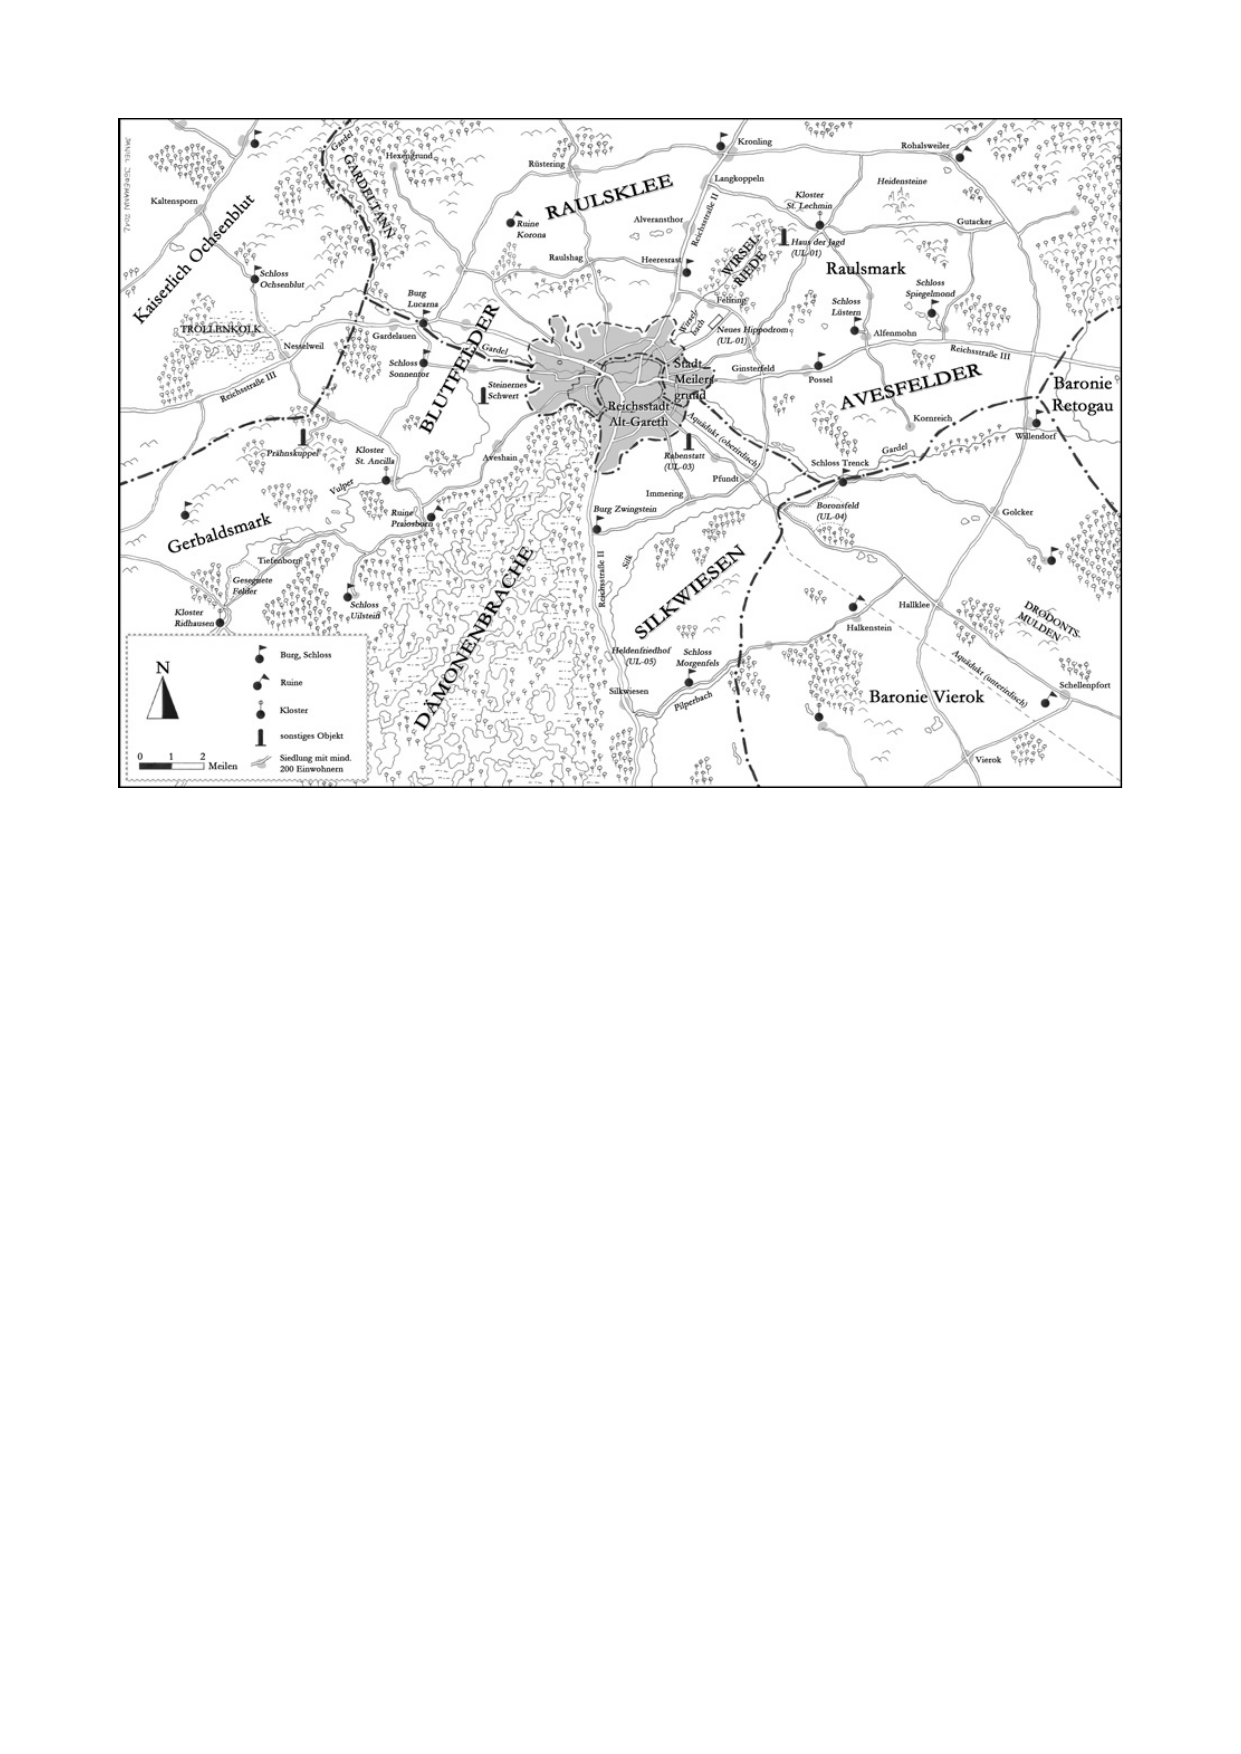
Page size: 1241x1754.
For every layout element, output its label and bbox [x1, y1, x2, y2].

picture [118, 118, 1123, 788]
